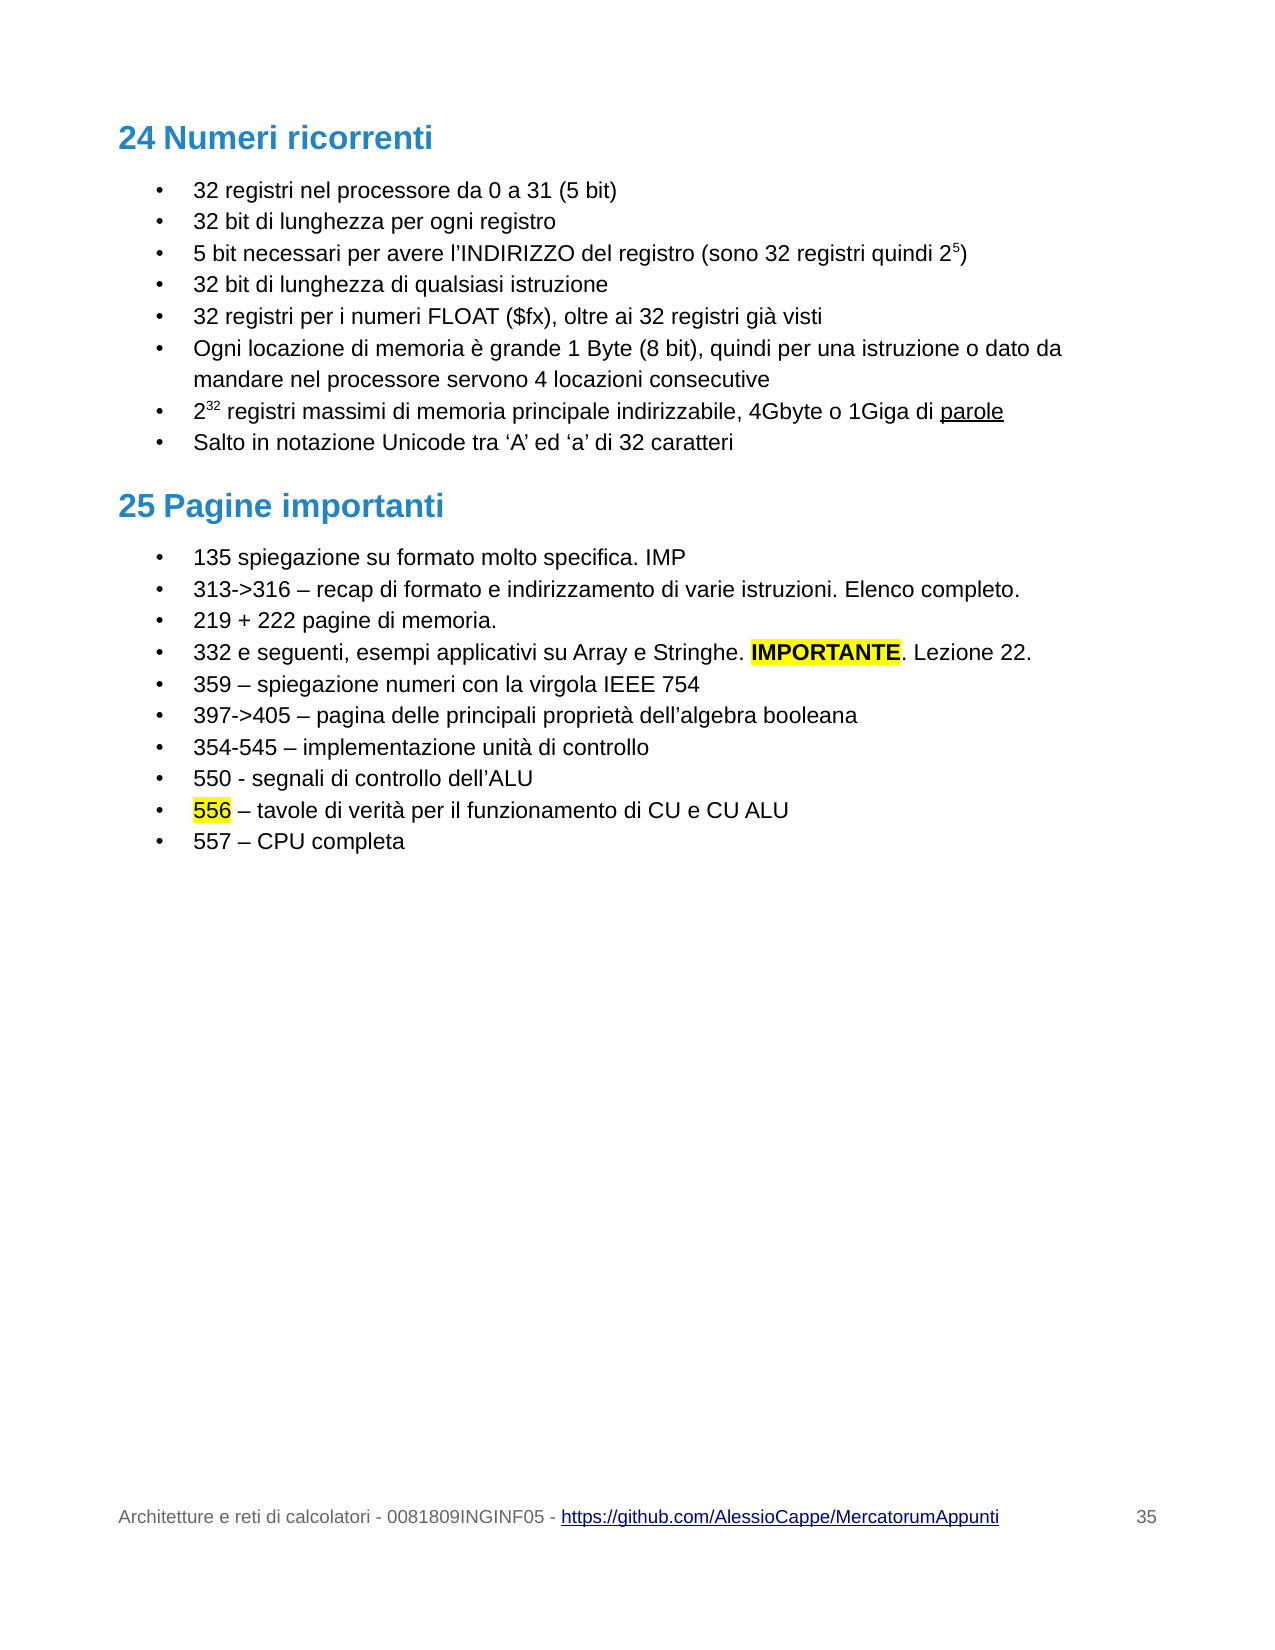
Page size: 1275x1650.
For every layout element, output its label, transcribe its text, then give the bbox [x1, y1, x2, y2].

list 332 e seguenti, esempi applicativi su Array e Stringhe. IMPORTANTE. Lezione 22. [156, 639, 1157, 665]
list 556 – tavole di verità per il funzionamento di CU e CU ALU [156, 797, 1157, 823]
list 550 - segnali di controllo dell’ALU [156, 765, 1157, 792]
list 557 – CPU completa [156, 828, 1157, 855]
subtitle Pagine importanti [118, 486, 1157, 524]
list 32 registri nel processore da 0 a 31 (5 bit) [156, 177, 1157, 203]
list 32 registri per i numeri FLOAT ($fx), oltre ai 32 registri già visti [156, 303, 1157, 329]
list 354-545 – implementazione unità di controllo [156, 734, 1157, 760]
list 359 – spiegazione numeri con la virgola IEEE 754 [156, 671, 1157, 697]
list 32 bit di lunghezza di qualsiasi istruzione [156, 271, 1157, 298]
list 397->405 – pagina delle principali proprietà dell’algebra booleana [156, 702, 1157, 728]
list 313->316 – recap di formato e indirizzamento di varie istruzioni. Elenco completo. [156, 576, 1157, 602]
list 232 registri massimi di memoria principale indirizzabile, 4Gbyte o 1Giga di parole [156, 398, 1157, 424]
list 32 bit di lunghezza per ogni registro [156, 208, 1157, 234]
list 5 bit necessari per avere l’INDIRIZZO del registro (sono 32 registri quindi 25) [156, 240, 1157, 266]
list 135 spiegazione su formato molto specifica. IMP [156, 544, 1157, 571]
list Ogni locazione di memoria è grande 1 Byte (8 bit), quindi per una istruzione o dato da mandare nel processore servono 4 locazioni consecutive [156, 334, 1157, 392]
list 219 + 222 pagine di memoria. [156, 607, 1157, 634]
list Salto in notazione Unicode tra ‘A’ ed ‘a’ di 32 caratteri [156, 429, 1157, 456]
subtitle Numeri ricorrenti [118, 118, 1157, 157]
